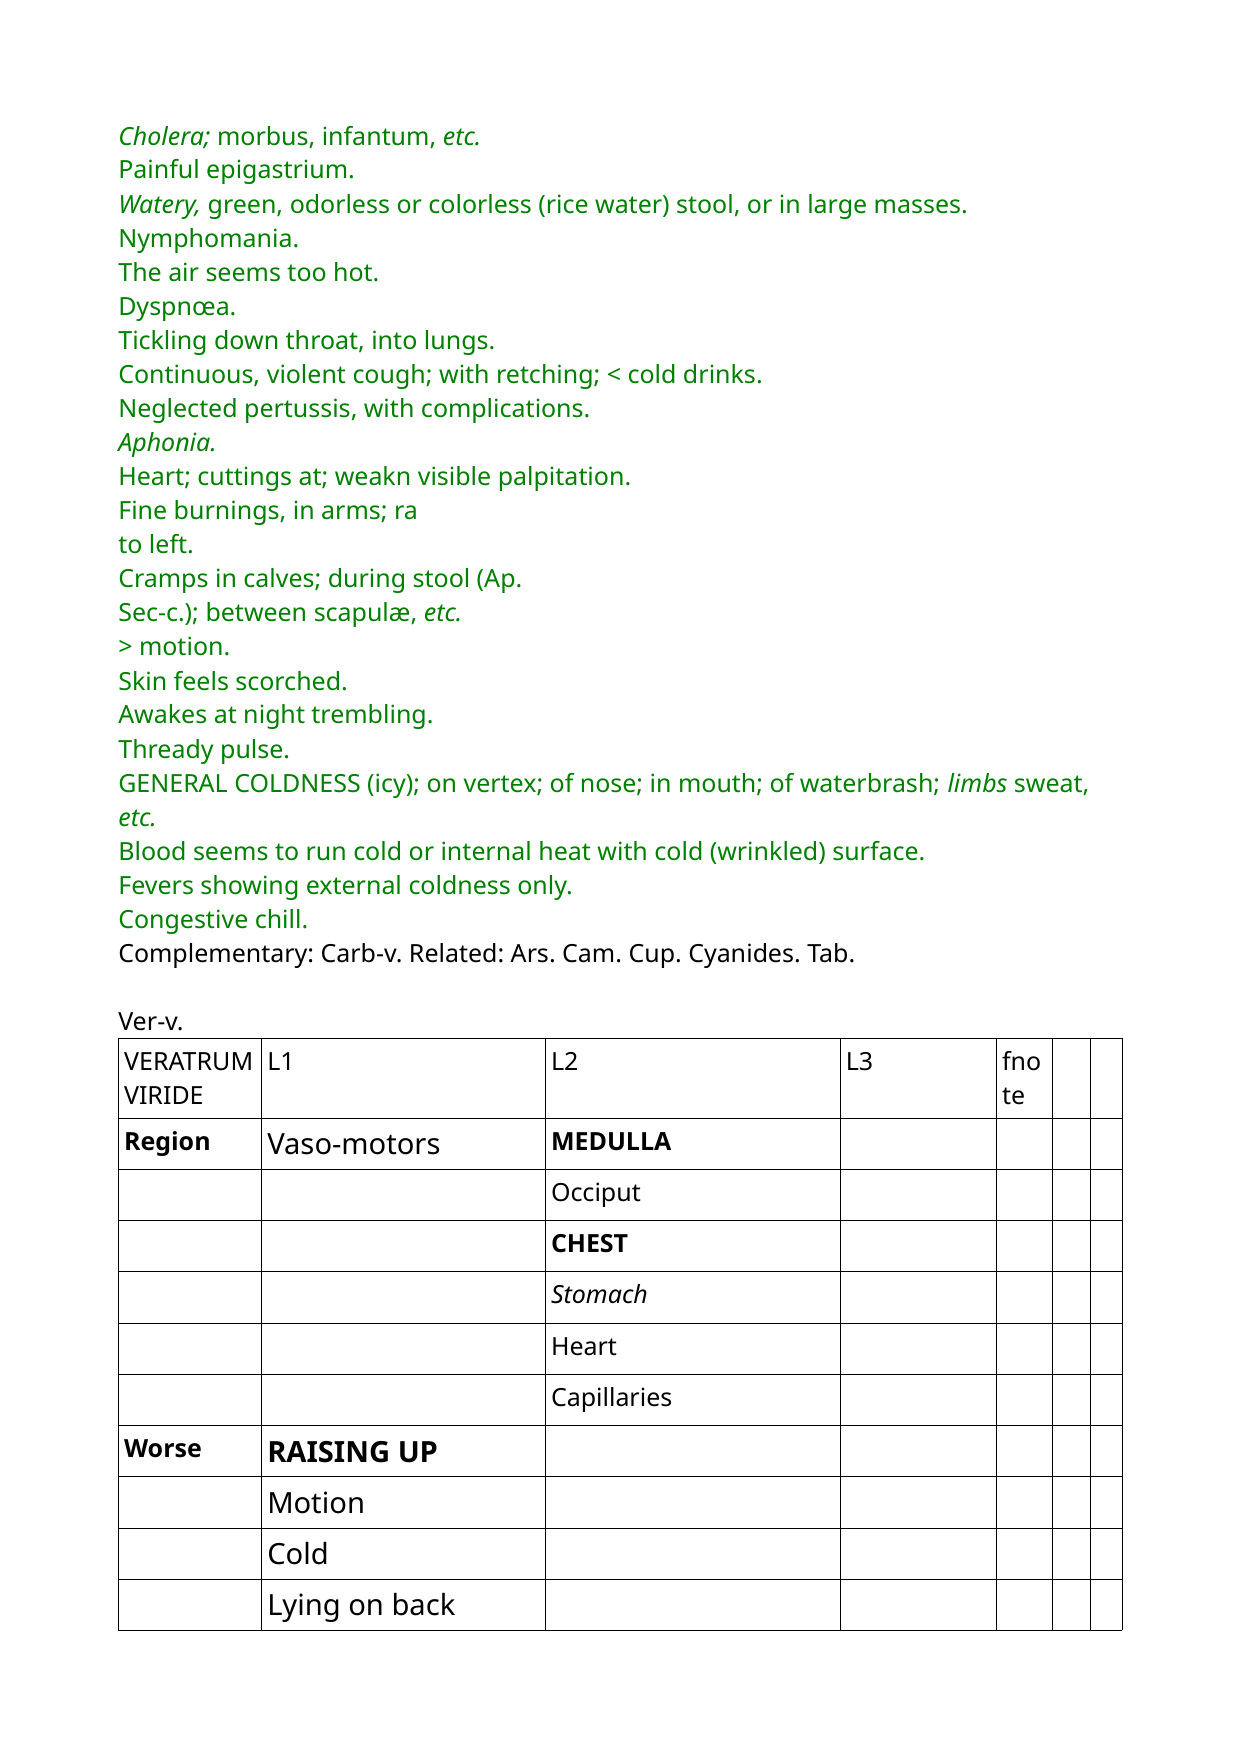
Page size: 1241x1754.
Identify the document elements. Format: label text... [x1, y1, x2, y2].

table_cell [841, 1170, 996, 1220]
table_cell [1053, 1272, 1090, 1322]
table_cell Occiput [546, 1170, 840, 1220]
text Cramps in calves; during stool (Ap. [118, 561, 1122, 595]
table_cell MEDULLA [546, 1119, 840, 1169]
table_cell [997, 1324, 1052, 1374]
table_cell [1091, 1477, 1122, 1527]
table_cell [1053, 1477, 1090, 1527]
text to left. [118, 527, 1122, 561]
text Neglected pertussis, with complications. [118, 391, 1122, 425]
table_cell [997, 1170, 1052, 1220]
table_cell Capillaries [546, 1375, 840, 1425]
text Cholera; morbus, infantum, etc. [118, 118, 1122, 152]
table_cell [1053, 1170, 1090, 1220]
table_cell [997, 1580, 1052, 1630]
text Watery, green, odorless or colorless (rice water) stool, or in large masses. [118, 186, 1122, 220]
table_cell [1053, 1580, 1090, 1630]
table_cell Worse [119, 1426, 261, 1476]
text Aphonia. [118, 425, 1122, 459]
text Continuous, violent cough; with retching; < cold drinks. [118, 357, 1122, 391]
text Ver-v. [118, 1004, 1122, 1038]
table_cell Stomach [546, 1272, 840, 1322]
table_cell Vaso-motors [262, 1119, 545, 1169]
table_cell [1091, 1221, 1122, 1271]
text Complementary: Carb-v. Related: Ars. Cam. Cup. Cyanides. Tab. [118, 936, 1122, 970]
table_cell [119, 1272, 261, 1322]
table_cell [262, 1375, 545, 1425]
table_cell [1091, 1324, 1122, 1374]
table_cell [841, 1375, 996, 1425]
table_cell [119, 1529, 261, 1579]
table_cell [262, 1170, 545, 1220]
text Sec-c.); between scapulæ, etc. [118, 595, 1122, 629]
table_cell [997, 1221, 1052, 1271]
table_cell [1091, 1580, 1122, 1630]
table_cell [119, 1170, 261, 1220]
table_header L3 [841, 1039, 996, 1117]
table_cell Cold [262, 1529, 545, 1579]
text Heart; cuttings at; weakn visible palpitation. [118, 459, 1122, 493]
text The air seems too hot. [118, 254, 1122, 288]
text Dyspnœa. [118, 288, 1122, 322]
table_cell Motion [262, 1477, 545, 1527]
table_cell [262, 1221, 545, 1271]
text > motion. [118, 629, 1122, 663]
table_cell [1091, 1119, 1122, 1169]
text GENERAL COLDNESS (icy); on vertex; of nose; in mouth; of waterbrash; limbs sweat, etc. [118, 765, 1122, 833]
text Fine burnings, in arms; ra [118, 493, 1122, 527]
text Tickling down throat, into lungs. [118, 322, 1122, 357]
table_cell [119, 1580, 261, 1630]
table_cell Lying on back [262, 1580, 545, 1630]
text Congestive chill. [118, 902, 1122, 936]
table_header [1091, 1039, 1122, 1117]
text Painful epigastrium. [118, 152, 1122, 186]
table_cell [841, 1272, 996, 1322]
table_cell [1053, 1119, 1090, 1169]
table_cell [1053, 1426, 1090, 1476]
table_cell [119, 1477, 261, 1527]
table_cell [119, 1375, 261, 1425]
table_header [1053, 1039, 1090, 1117]
table_cell [841, 1529, 996, 1579]
table_cell [841, 1477, 996, 1527]
table_cell [841, 1119, 996, 1169]
table_cell [997, 1119, 1052, 1169]
table_header fnote [997, 1039, 1052, 1117]
table_cell [1091, 1375, 1122, 1425]
table_cell [1053, 1375, 1090, 1425]
table_cell [1091, 1426, 1122, 1476]
table_header L2 [546, 1039, 840, 1117]
table_cell CHEST [546, 1221, 840, 1271]
table_cell [997, 1272, 1052, 1322]
table_cell [997, 1426, 1052, 1476]
table_cell [546, 1580, 840, 1630]
text Blood seems to run cold or internal heat with cold (wrinkled) surface. [118, 833, 1122, 867]
text Nymphomania. [118, 220, 1122, 254]
table_cell [262, 1272, 545, 1322]
table_cell [1053, 1221, 1090, 1271]
table_cell [841, 1324, 996, 1374]
table_cell [997, 1529, 1052, 1579]
table_cell [546, 1426, 840, 1476]
table_cell [1053, 1529, 1090, 1579]
table_header L1 [262, 1039, 545, 1117]
table_cell [119, 1221, 261, 1271]
table_cell RAISING UP [262, 1426, 545, 1476]
table_cell Heart [546, 1324, 840, 1374]
table_cell [841, 1426, 996, 1476]
table_cell Region [119, 1119, 261, 1169]
table_cell [1091, 1170, 1122, 1220]
text Skin feels scorched. [118, 663, 1122, 697]
text Awakes at night trembling. [118, 697, 1122, 731]
table_cell [841, 1221, 996, 1271]
table_header VERATRUM VIRIDE [119, 1039, 261, 1117]
table_cell [997, 1375, 1052, 1425]
table_cell [1091, 1272, 1122, 1322]
text Fevers showing external coldness only. [118, 867, 1122, 902]
table_cell [1053, 1324, 1090, 1374]
text Thready pulse. [118, 731, 1122, 765]
table_cell [546, 1477, 840, 1527]
table_cell [997, 1477, 1052, 1527]
table_cell [546, 1529, 840, 1579]
table_cell [262, 1324, 545, 1374]
table_cell [119, 1324, 261, 1374]
table_cell [1091, 1529, 1122, 1579]
table_cell [841, 1580, 996, 1630]
